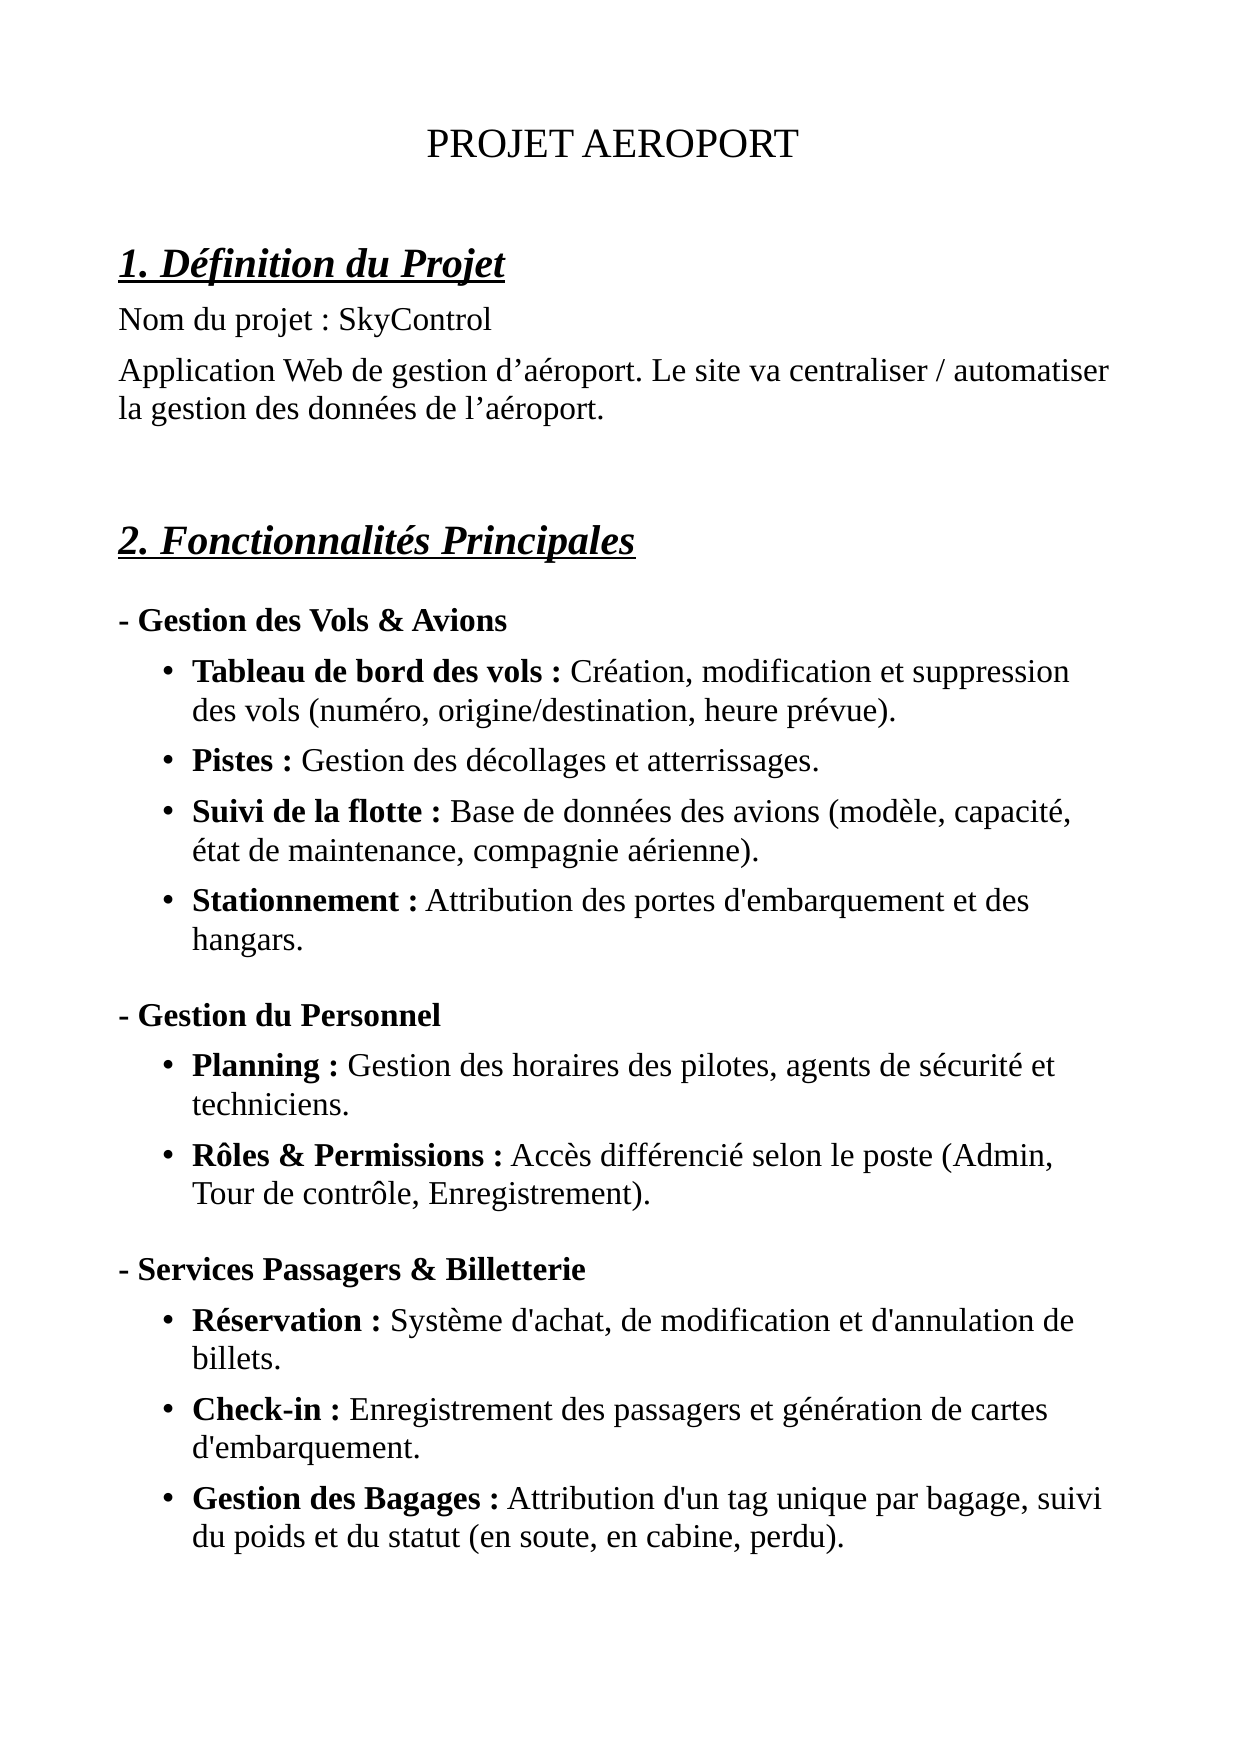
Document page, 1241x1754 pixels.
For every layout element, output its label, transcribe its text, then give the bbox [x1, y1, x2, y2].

list Réservation : Système d'achat, de modification et d'annulation de billets. [162, 1300, 1122, 1376]
list Stationnement : Attribution des portes d'embarquement et des hangars. [162, 881, 1122, 957]
list Check-in : Enregistrement des passagers et génération de cartes d'embarquement. [162, 1389, 1122, 1466]
text PROJET AEROPORT [118, 118, 1122, 166]
subtitle 1. Définition du Projet [118, 239, 1122, 287]
subtitle - Gestion des Vols & Avions [118, 601, 1122, 639]
subtitle 2. Fonctionnalités Principales [118, 515, 1122, 563]
list Pistes : Gestion des décollages et atterrissages. [162, 741, 1122, 779]
list Gestion des Bagages : Attribution d'un tag unique par bagage, suivi du poids et du statut (en soute, en cabine, perdu). [162, 1478, 1122, 1555]
text Application Web de gestion d’aéroport. Le site va centraliser / automatiser la gestion des données de l’aéroport. [118, 350, 1122, 427]
subtitle - Gestion du Personnel [118, 995, 1122, 1033]
text Nom du projet : SkyControl [118, 299, 1122, 338]
subtitle - Services Passagers & Billetterie [118, 1249, 1122, 1287]
list Rôles & Permissions : Accès différencié selon le poste (Admin, Tour de contrôle, Enregistrement). [162, 1135, 1122, 1211]
list Tableau de bord des vols : Création, modification et suppression des vols (numéro, origine/destination, heure prévue). [162, 651, 1122, 728]
list Suivi de la flotte : Base de données des avions (modèle, capacité, état de maintenance, compagnie aérienne). [162, 791, 1122, 868]
list Planning : Gestion des horaires des pilotes, agents de sécurité et techniciens. [162, 1046, 1122, 1122]
